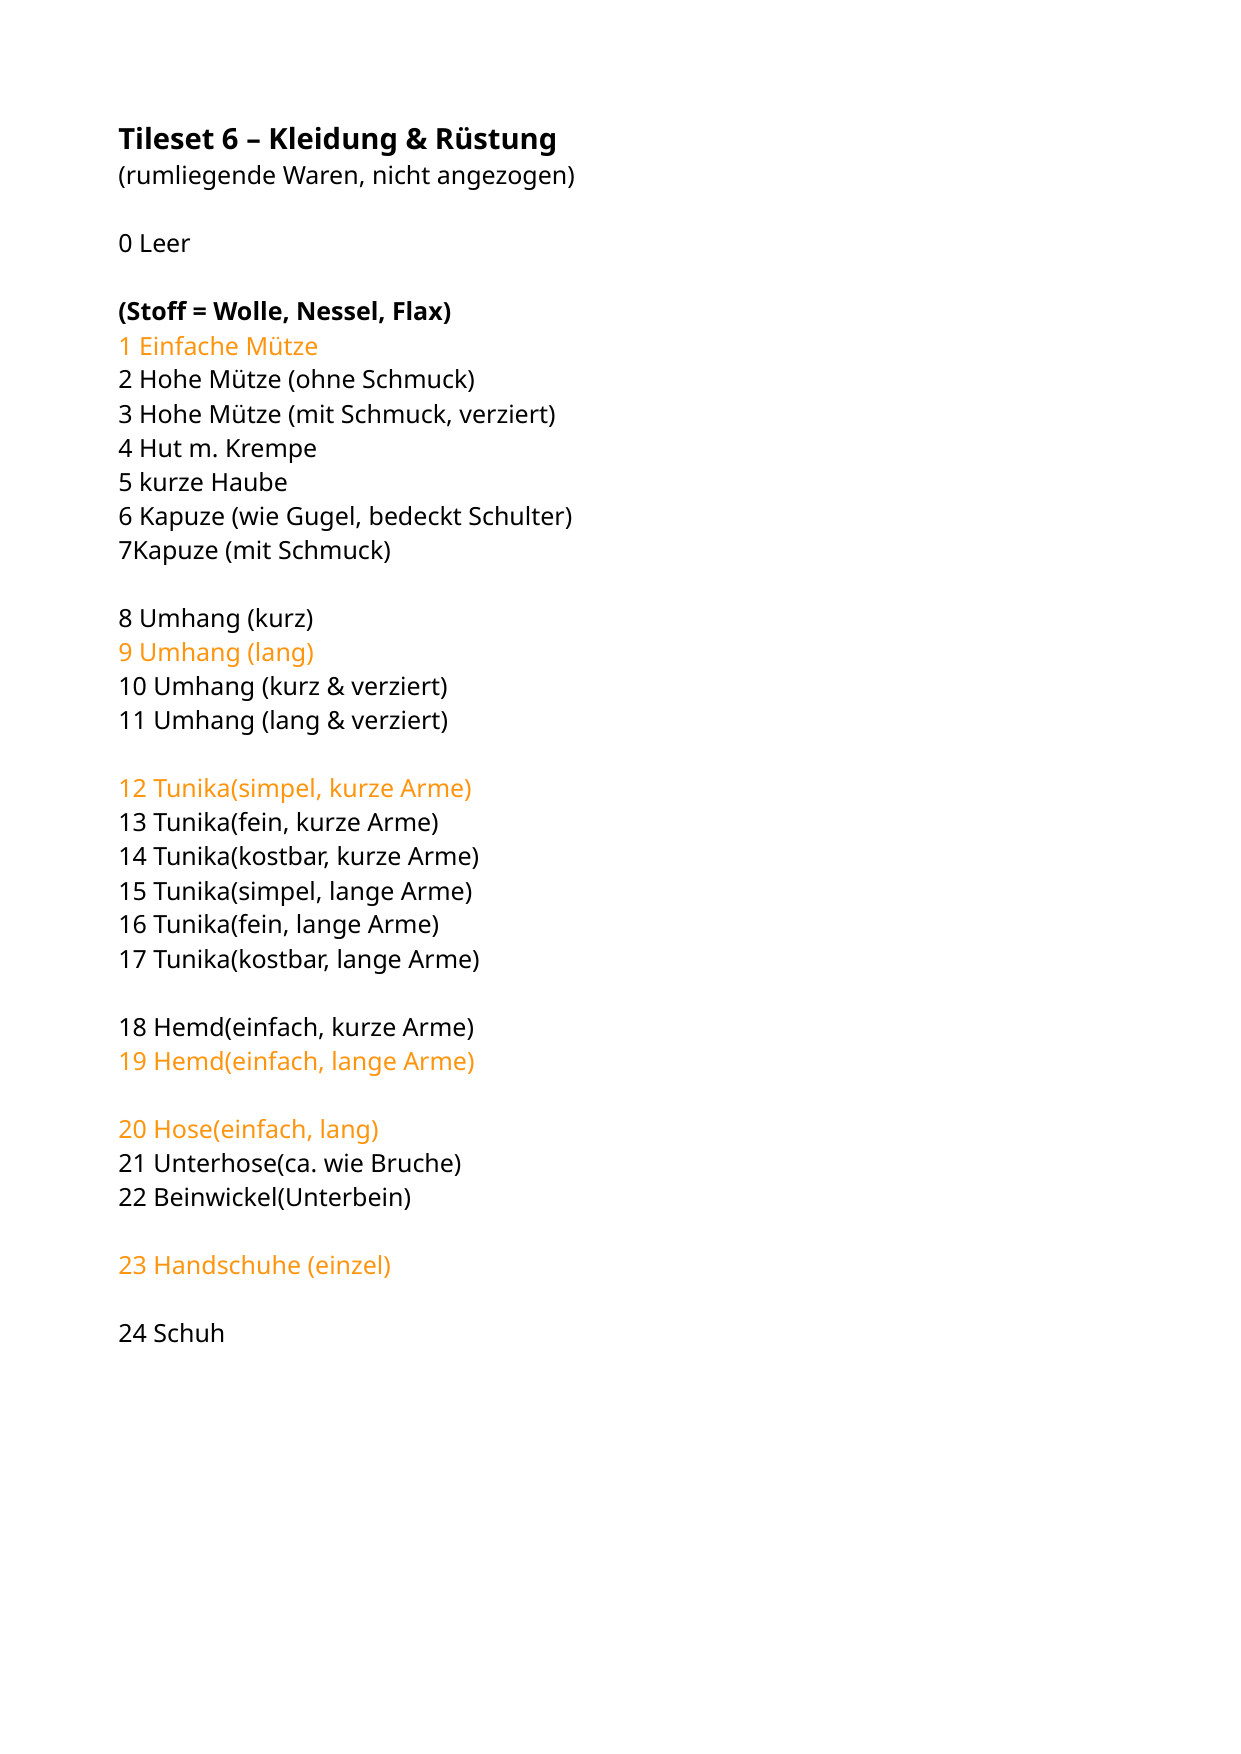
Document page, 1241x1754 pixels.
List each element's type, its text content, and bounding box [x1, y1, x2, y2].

text 6 Kapuze (wie Gugel, bedeckt Schulter) [118, 498, 1122, 532]
text 10 Umhang (kurz & verziert) [118, 669, 1122, 703]
text 5 kurze Haube [118, 464, 1122, 498]
text 16 Tunika(fein, lange Arme) [118, 907, 1122, 941]
text Tileset 6 – Kleidung & Rüstung [118, 118, 1122, 158]
text 18 Hemd(einfach, kurze Arme) [118, 1009, 1122, 1043]
text (Stoff = Wolle, Nessel, Flax) [118, 294, 1122, 328]
text 23 Handschuhe (einzel) [118, 1248, 1122, 1282]
text 15 Tunika(simpel, lange Arme) [118, 873, 1122, 907]
text 2 Hohe Mütze (ohne Schmuck) [118, 362, 1122, 396]
text 8 Umhang (kurz) [118, 601, 1122, 635]
text 12 Tunika(simpel, kurze Arme) [118, 771, 1122, 805]
text 14 Tunika(kostbar, kurze Arme) [118, 839, 1122, 873]
text 19 Hemd(einfach, lange Arme) [118, 1043, 1122, 1077]
text 1 Einfache Mütze [118, 328, 1122, 362]
text 21 Unterhose(ca. wie Bruche) [118, 1146, 1122, 1180]
text 3 Hohe Mütze (mit Schmuck, verziert) [118, 396, 1122, 430]
text 11 Umhang (lang & verziert) [118, 703, 1122, 737]
text (rumliegende Waren, nicht angezogen) [118, 158, 1122, 192]
text 17 Tunika(kostbar, lange Arme) [118, 941, 1122, 975]
text 20 Hose(einfach, lang) [118, 1112, 1122, 1146]
text 24 Schuh [118, 1316, 1122, 1350]
text 7Kapuze (mit Schmuck) [118, 532, 1122, 567]
text 9 Umhang (lang) [118, 635, 1122, 669]
text 13 Tunika(fein, kurze Arme) [118, 805, 1122, 839]
text 0 Leer [118, 226, 1122, 260]
text 22 Beinwickel(Unterbein) [118, 1180, 1122, 1214]
text 4 Hut m. Krempe [118, 430, 1122, 464]
